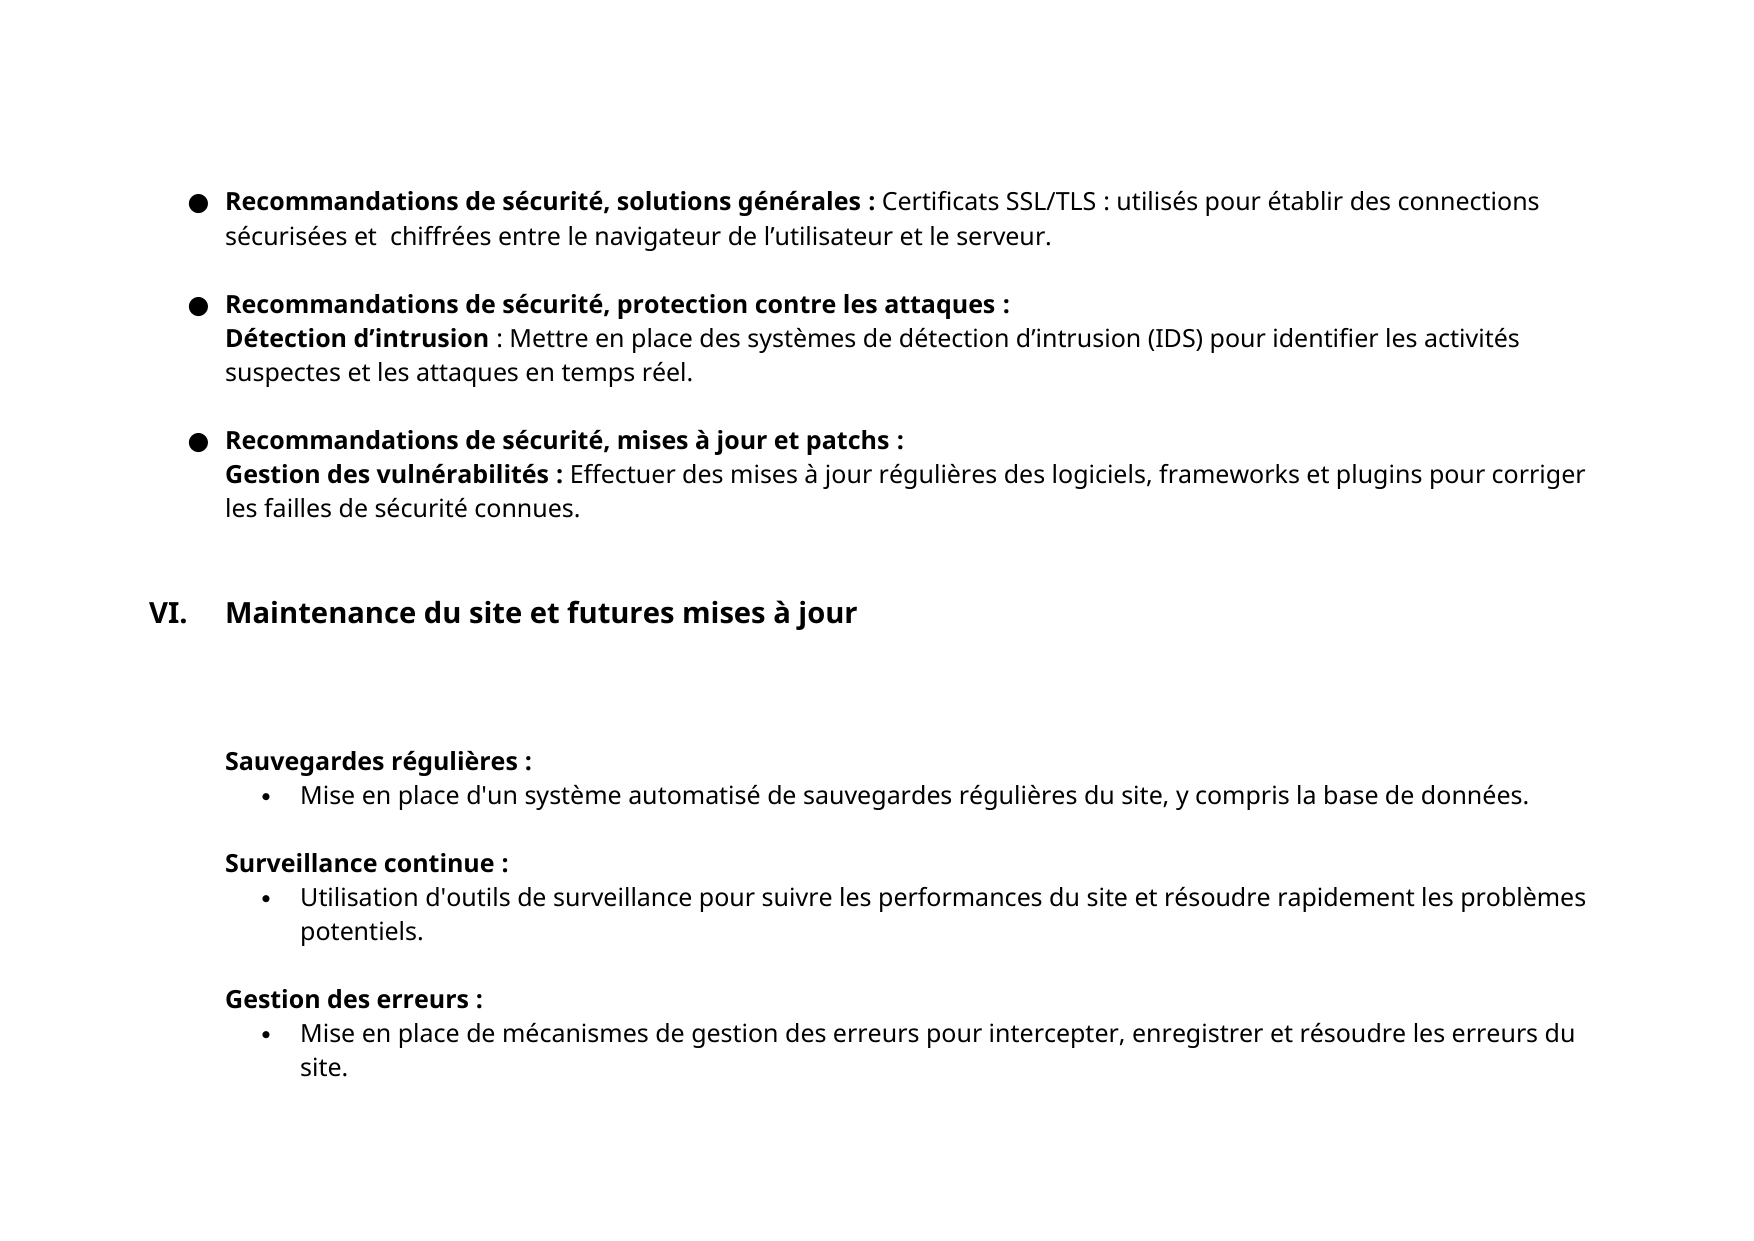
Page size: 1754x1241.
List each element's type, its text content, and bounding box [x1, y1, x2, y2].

subtitle Maintenance du site et futures mises à jour [187, 593, 1604, 675]
text Surveillance continue : [225, 845, 1604, 879]
list Utilisation d'outils de surveillance pour suivre les performances du site et résoudre rapidement les problèmes potentiels. [262, 879, 1604, 948]
list Recommandations de sécurité, solutions générales : Certificats SSL/TLS : utilisés pour établir des connections sécurisées et chiffrées entre le navigateur de l’utilisateur et le serveur. [187, 184, 1604, 252]
list Mise en place d'un système automatisé de sauvegardes régulières du site, y compris la base de données. [262, 777, 1604, 811]
text Sauvegardes régulières : [225, 743, 1604, 777]
list Recommandations de sécurité, protection contre les attaques : [187, 286, 1604, 320]
list Gestion des vulnérabilités : Effectuer des mises à jour régulières des logiciels, frameworks et plugins pour corriger les failles de sécurité connues. [187, 457, 1604, 525]
list Mise en place de mécanismes de gestion des erreurs pour intercepter, enregistrer et résoudre les erreurs du site. [262, 1016, 1604, 1084]
list Détection d’intrusion : Mettre en place des systèmes de détection d’intrusion (IDS) pour identifier les activités suspectes et les attaques en temps réel. [187, 320, 1604, 388]
list Recommandations de sécurité, mises à jour et patchs : [187, 422, 1604, 457]
text Gestion des erreurs : [225, 982, 1604, 1016]
